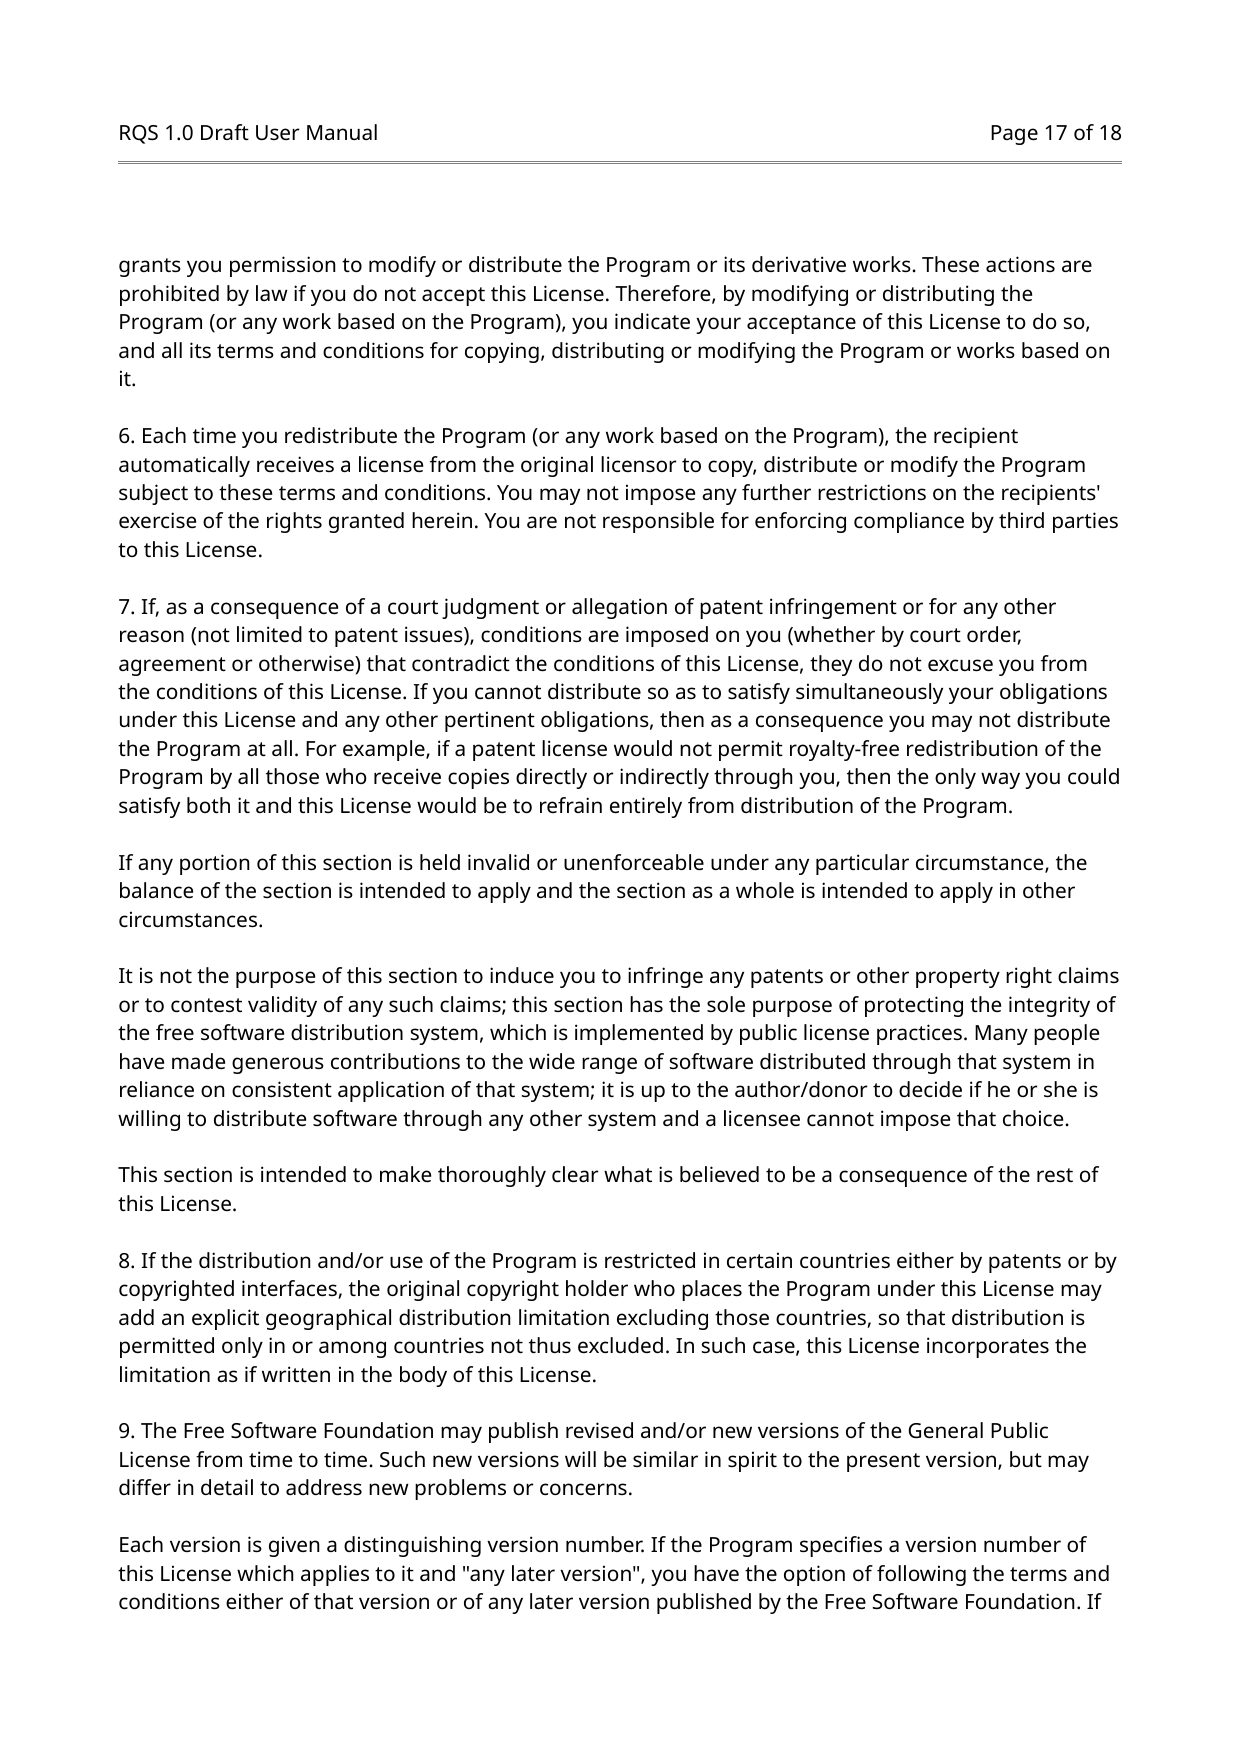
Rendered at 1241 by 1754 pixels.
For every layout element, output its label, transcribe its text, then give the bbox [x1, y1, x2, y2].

text grants you permission to modify or distribute the Program or its derivative works. These actions are prohibited by law if you do not accept this License. Therefore, by modifying or distributing the Program (or any work based on the Program), you indicate your acceptance of this License to do so, and all its terms and conditions for copying, distributing or modifying the Program or works based on it. [118, 251, 1122, 393]
text 8. If the distribution and/or use of the Program is restricted in certain countries either by patents or by copyrighted interfaces, the original copyright holder who places the Program under this License may add an explicit geographical distribution limitation excluding those countries, so that distribution is permitted only in or among countries not thus excluded. In such case, this License incorporates the limitation as if written in the body of this License. [118, 1246, 1122, 1388]
text If any portion of this section is held invalid or unenforceable under any particular circumstance, the balance of the section is intended to apply and the section as a whole is intended to apply in other circumstances. [118, 848, 1122, 933]
text 9. The Free Software Foundation may publish revised and/or new versions of the General Public License from time to time. Such new versions will be similar in spirit to the present version, but may differ in detail to address new problems or concerns. [118, 1417, 1122, 1502]
text It is not the purpose of this section to induce you to infringe any patents or other property right claims or to contest validity of any such claims; this section has the sole purpose of protecting the integrity of the free software distribution system, which is implemented by public license practices. Many people have made generous contributions to the wide range of software distributed through that system in reliance on consistent application of that system; it is up to the author/donor to decide if he or she is willing to distribute software through any other system and a licensee cannot impose that choice. [118, 962, 1122, 1132]
text This section is intended to make thoroughly clear what is believed to be a consequence of the rest of this License. [118, 1161, 1122, 1217]
text 7. If, as a consequence of a court judgment or allegation of patent infringement or for any other reason (not limited to patent issues), conditions are imposed on you (whether by court order, agreement or otherwise) that contradict the conditions of this License, they do not excuse you from the conditions of this License. If you cannot distribute so as to satisfy simultaneously your obligations under this License and any other pertinent obligations, then as a consequence you may not distribute the Program at all. For example, if a patent license would not permit royalty-free redistribution of the Program by all those who receive copies directly or indirectly through you, then the only way you could satisfy both it and this License would be to refrain entirely from distribution of the Program. [118, 592, 1122, 819]
text Each version is given a distinguishing version number. If the Program specifies a version number of this License which applies to it and "any later version", you have the option of following the terms and conditions either of that version or of any later version published by the Free Software Foundation. If [118, 1530, 1122, 1616]
text 6. Each time you redistribute the Program (or any work based on the Program), the recipient automatically receives a license from the original licensor to copy, distribute or modify the Program subject to these terms and conditions. You may not impose any further restrictions on the recipients' exercise of the rights granted herein. You are not responsible for enforcing compliance by third parties to this License. [118, 421, 1122, 563]
